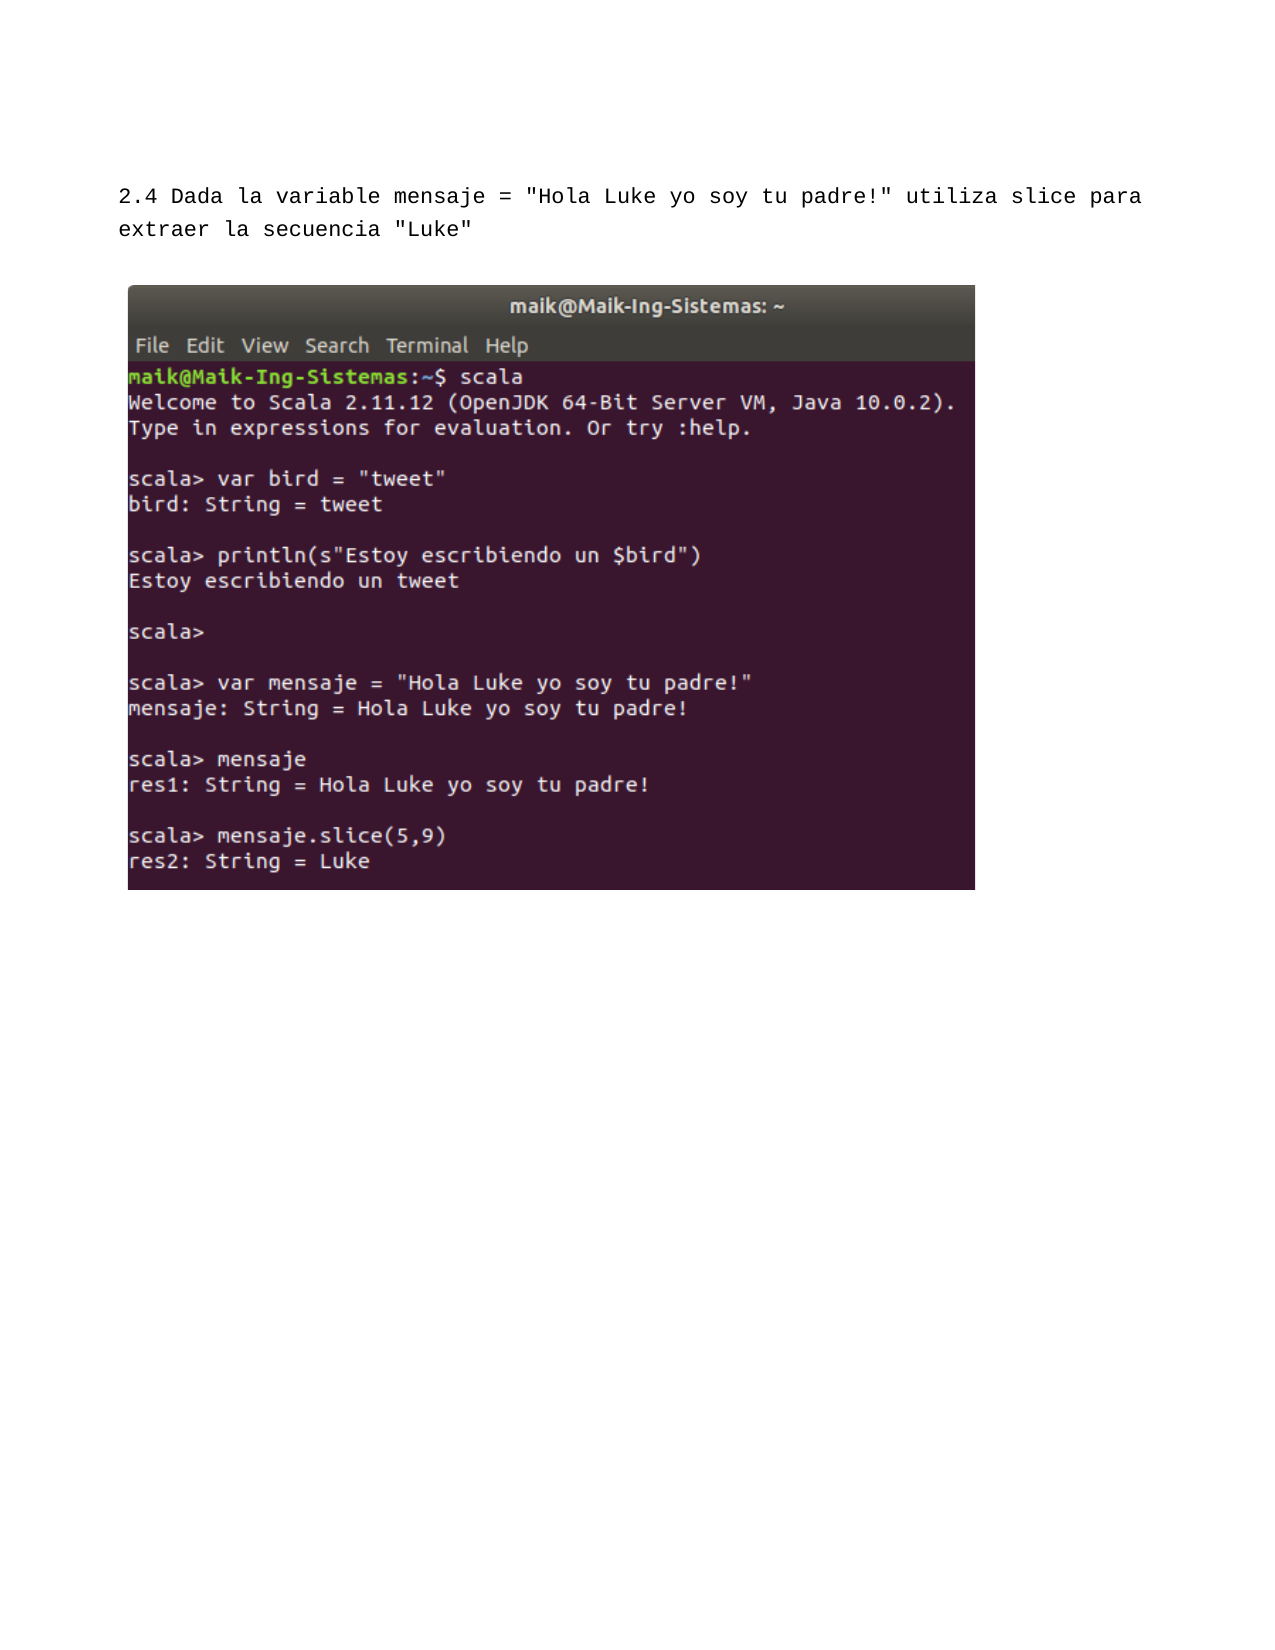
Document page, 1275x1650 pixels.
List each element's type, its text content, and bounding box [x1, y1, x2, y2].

text 2.4 Dada la variable mensaje = "Hola Luke yo soy tu padre!" utiliza slice para extraer la secuencia "Luke" [118, 185, 1157, 243]
picture [127, 285, 976, 890]
